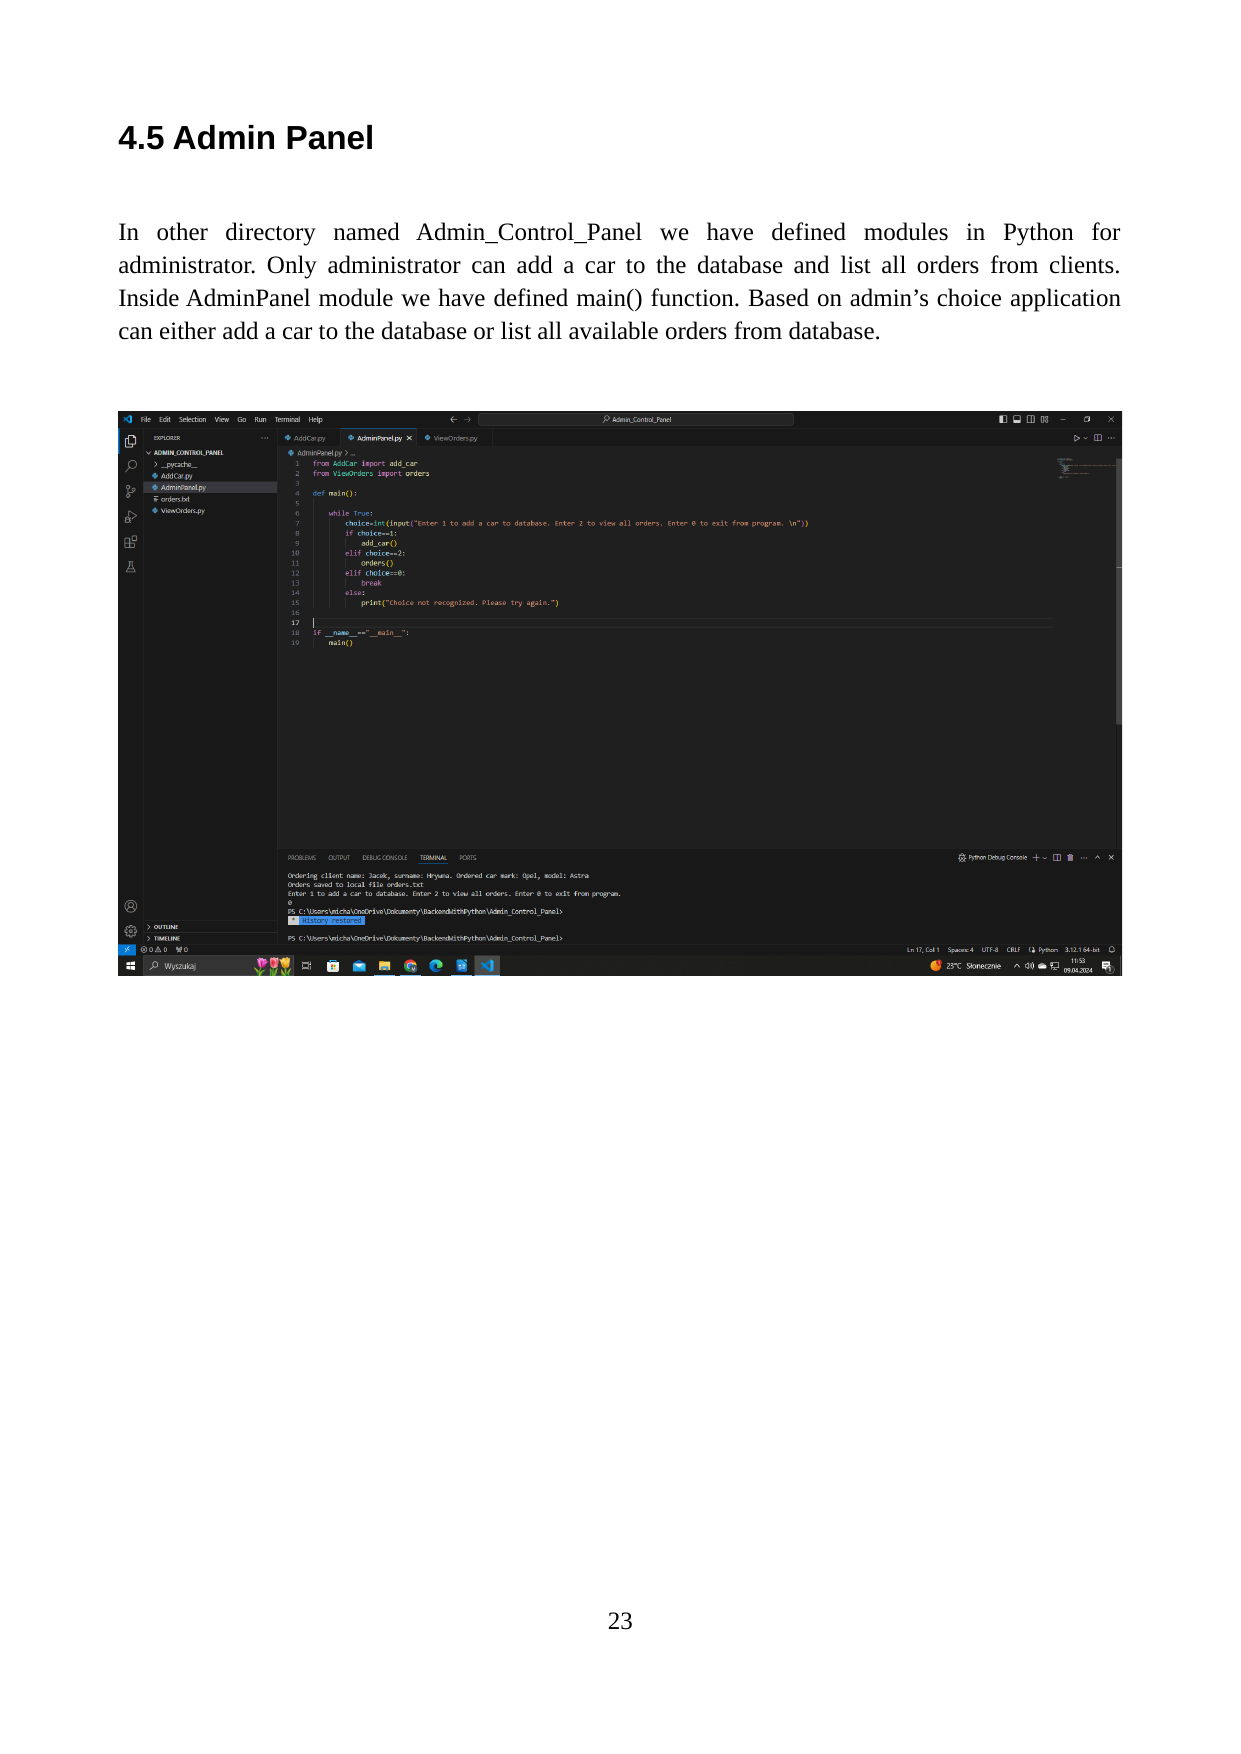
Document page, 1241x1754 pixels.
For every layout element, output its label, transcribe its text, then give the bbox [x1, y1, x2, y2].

text In other directory named Admin_Control_Panel we have defined modules in Python for administrator. Only administrator can add a car to the database and list all orders from clients. Inside AdminPanel module we have defined main() function. Based on admin’s choice application can either add a car to the database or list all available orders from database. [118, 217, 1122, 344]
subtitle 4.5 Admin Panel [118, 118, 1122, 157]
picture [118, 411, 1123, 976]
